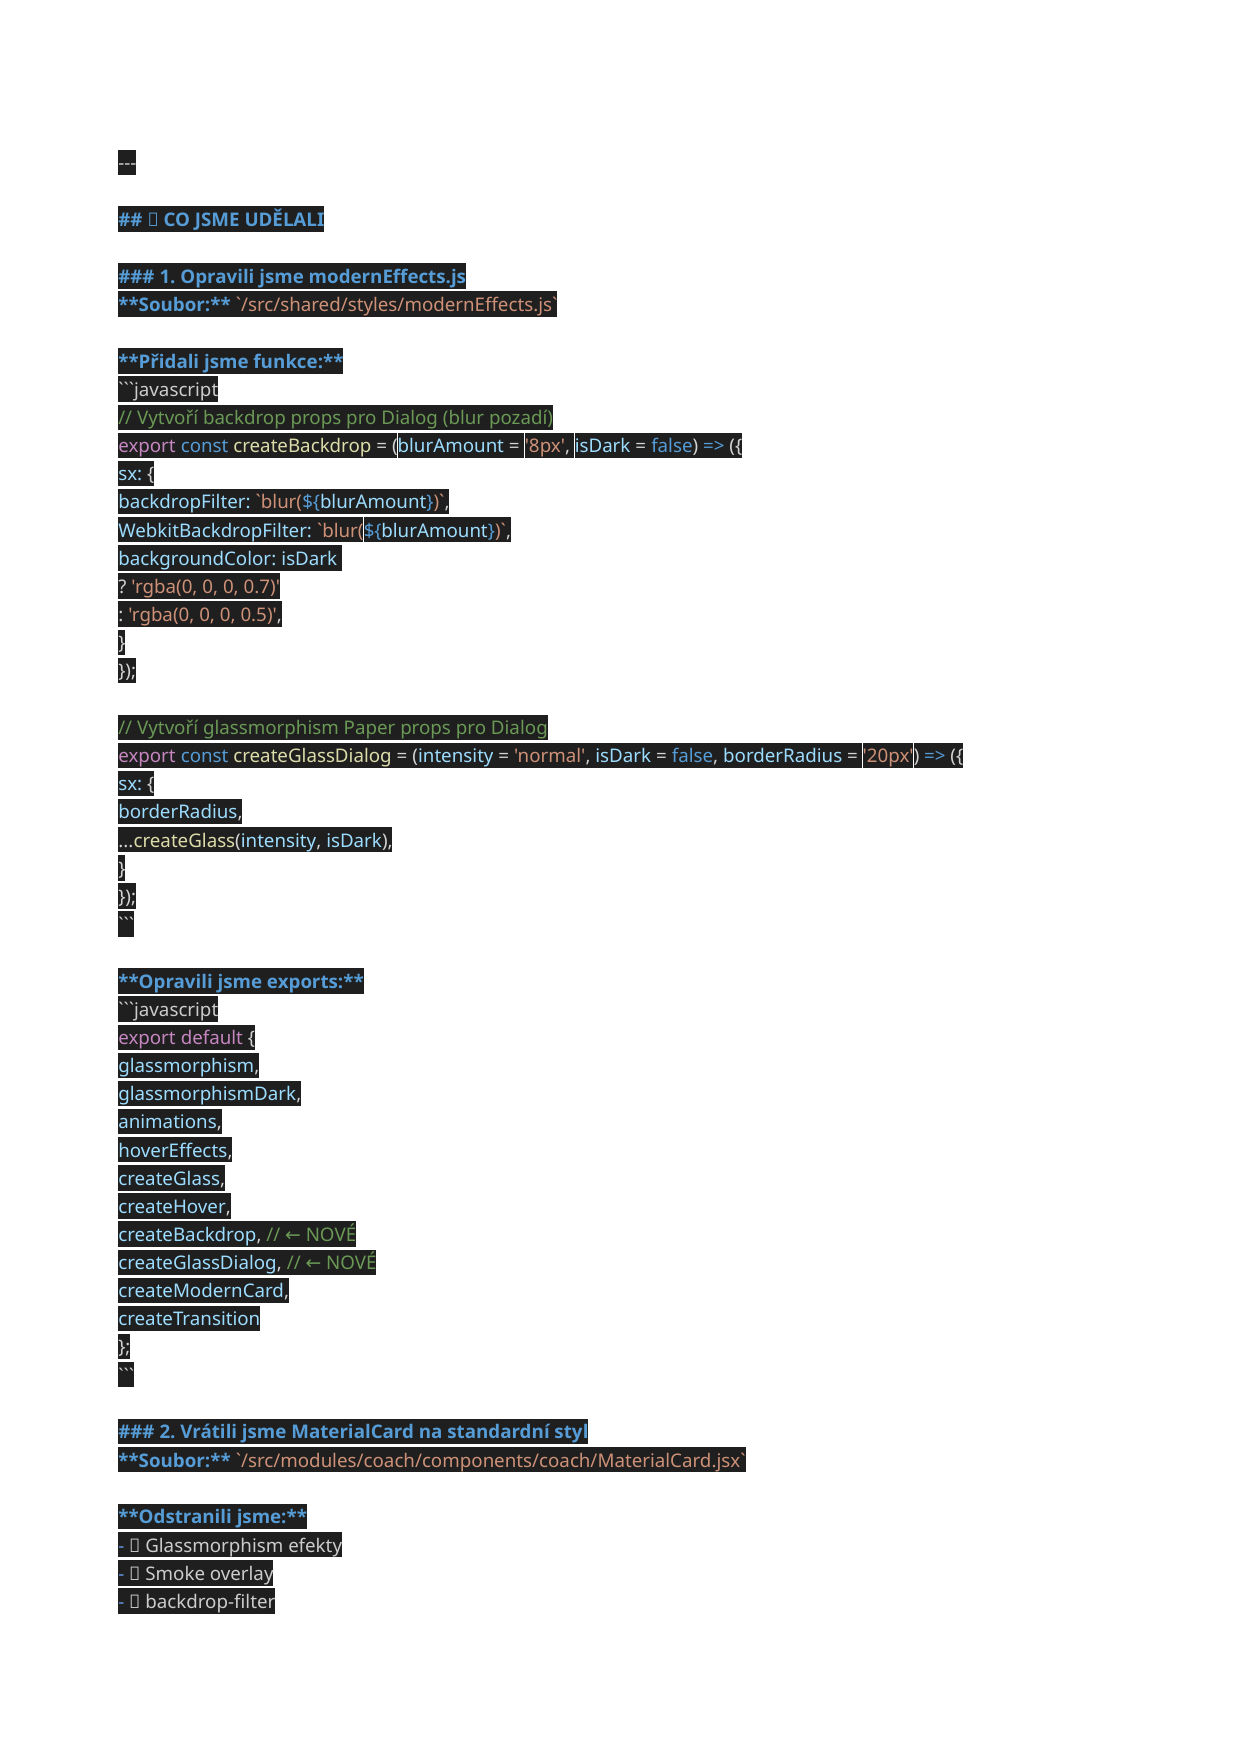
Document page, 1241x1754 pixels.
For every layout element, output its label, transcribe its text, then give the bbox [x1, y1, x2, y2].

text WebkitBackdropFilter: `blur(${blurAmount})`, [118, 514, 1122, 542]
text ## 🔄 CO JSME UDĚLALI [118, 204, 1122, 232]
text hoverEffects, [118, 1134, 1122, 1162]
text ```javascript [118, 374, 1122, 402]
text createGlass, [118, 1162, 1122, 1191]
text createBackdrop, // ← NOVÉ [118, 1219, 1122, 1247]
text - ❌ Smoke overlay [118, 1557, 1122, 1586]
text backgroundColor: isDark [118, 542, 1122, 571]
text } [118, 627, 1122, 655]
text ### 1. Opravili jsme modernEffects.js [118, 261, 1122, 289]
text backdropFilter: `blur(${blurAmount})`, [118, 486, 1122, 514]
text : 'rgba(0, 0, 0, 0.5)', [118, 599, 1122, 627]
text export const createBackdrop = (blurAmount = '8px', isDark = false) => ({ [118, 430, 1122, 458]
text export default { [118, 1022, 1122, 1050]
text **Soubor:** `/src/modules/coach/components/coach/MaterialCard.jsx` [118, 1444, 1122, 1472]
text **Soubor:** `/src/shared/styles/modernEffects.js` [118, 289, 1122, 317]
text }); [118, 655, 1122, 683]
text } [118, 852, 1122, 881]
text ...createGlass(intensity, isDark), [118, 824, 1122, 852]
text - ❌ backdrop-filter [118, 1586, 1122, 1614]
text animations, [118, 1106, 1122, 1134]
text }); [118, 881, 1122, 909]
text ```javascript [118, 994, 1122, 1022]
text glassmorphismDark, [118, 1078, 1122, 1106]
text **Opravili jsme exports:** [118, 966, 1122, 994]
text // Vytvoří glassmorphism Paper props pro Dialog [118, 712, 1122, 740]
text export const createGlassDialog = (intensity = 'normal', isDark = false, borderRadius = '20px') => ({ [118, 740, 1122, 768]
text // Vytvoří backdrop props pro Dialog (blur pozadí) [118, 402, 1122, 430]
text borderRadius, [118, 796, 1122, 824]
text createModernCard, [118, 1275, 1122, 1303]
text createGlassDialog, // ← NOVÉ [118, 1247, 1122, 1275]
text ``` [118, 1359, 1122, 1387]
text ? 'rgba(0, 0, 0, 0.7)' [118, 571, 1122, 599]
text sx: { [118, 768, 1122, 796]
text ``` [118, 909, 1122, 937]
text - ❌ Glassmorphism efekty [118, 1529, 1122, 1557]
text glassmorphism, [118, 1050, 1122, 1078]
text ### 2. Vrátili jsme MaterialCard na standardní styl [118, 1416, 1122, 1444]
text }; [118, 1331, 1122, 1359]
text sx: { [118, 458, 1122, 486]
text **Odstranili jsme:** [118, 1501, 1122, 1529]
text createHover, [118, 1191, 1122, 1219]
text **Přidali jsme funkce:** [118, 346, 1122, 374]
text createTransition [118, 1303, 1122, 1331]
text --- [118, 147, 1122, 175]
